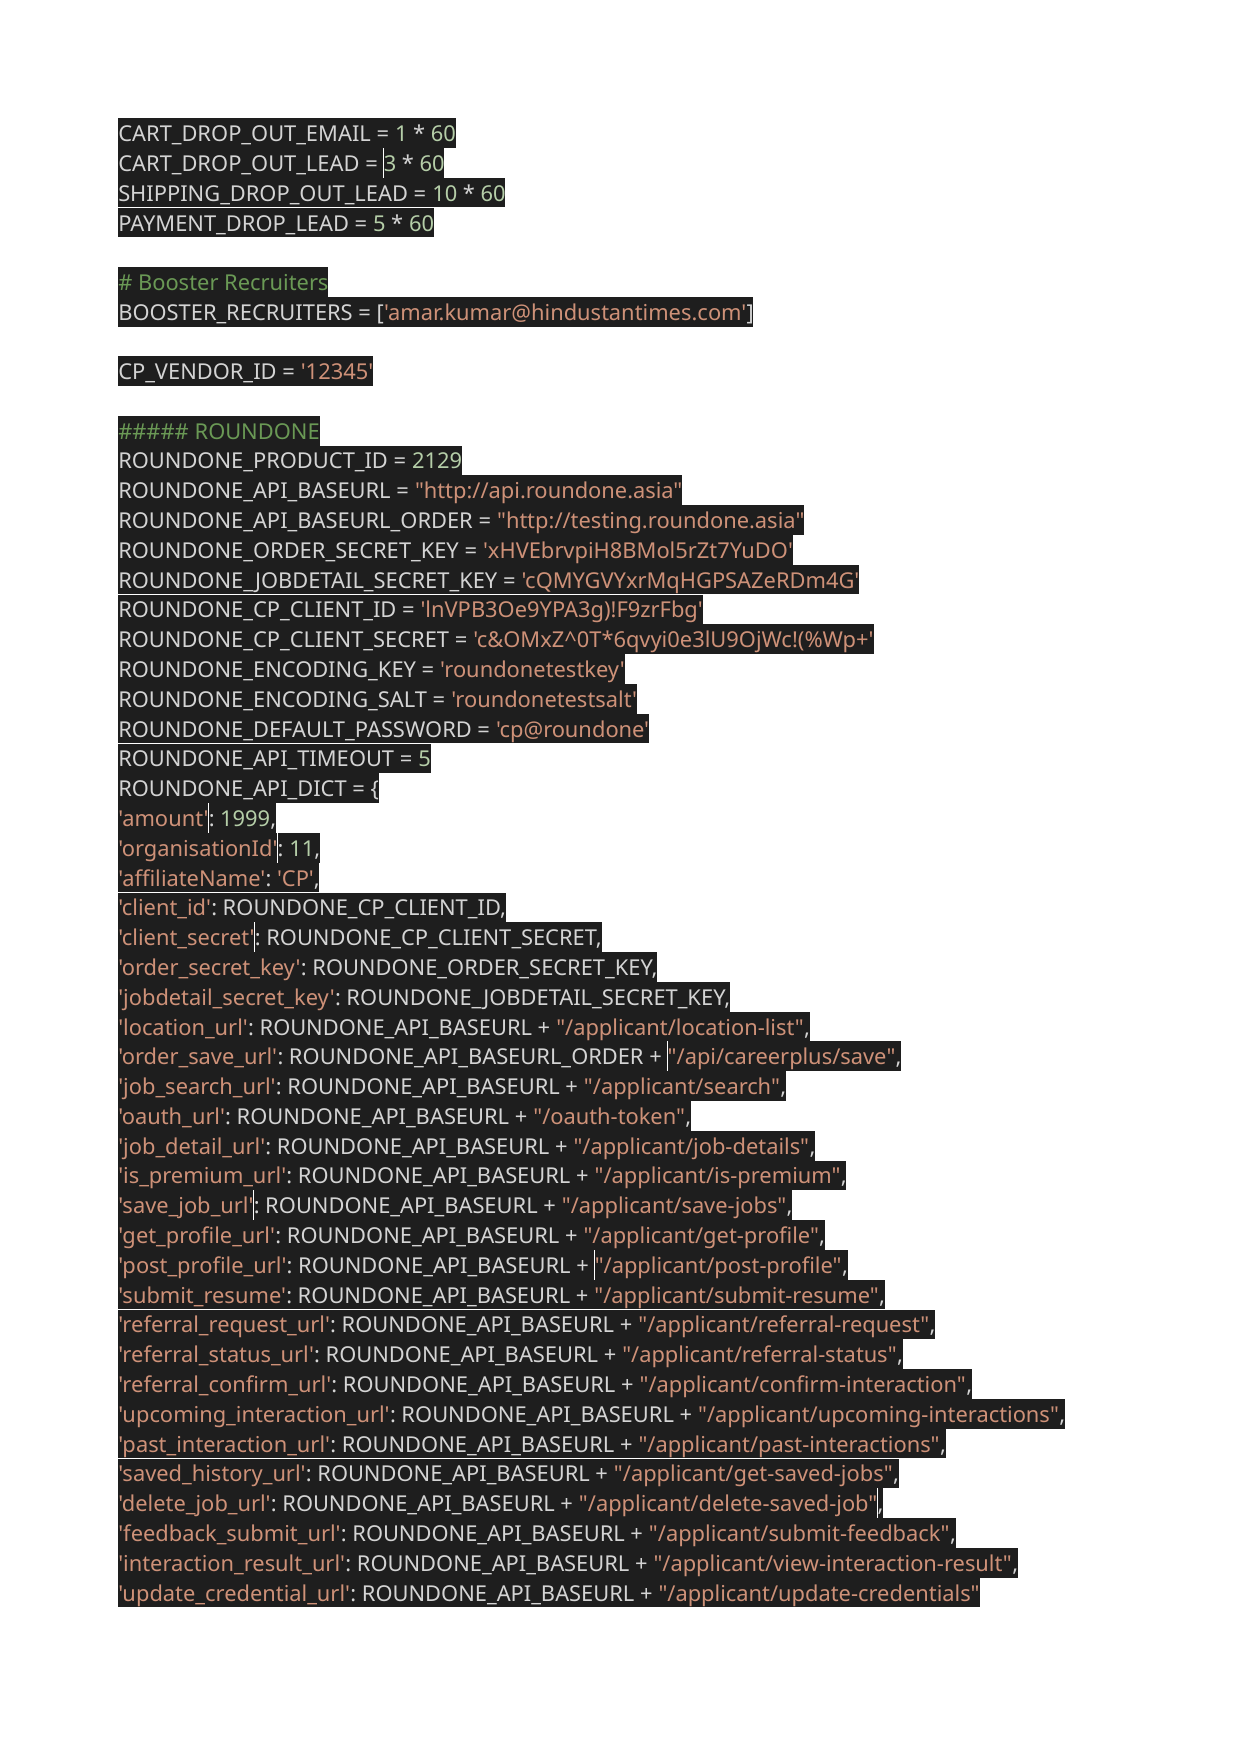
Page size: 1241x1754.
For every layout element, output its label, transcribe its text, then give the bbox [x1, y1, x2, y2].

text 'client_id': ROUNDONE_CP_CLIENT_ID, [118, 892, 1122, 922]
text 'oauth_url': ROUNDONE_API_BASEURL + "/oauth-token", [118, 1101, 1122, 1131]
text 'saved_history_url': ROUNDONE_API_BASEURL + "/applicant/get-saved-jobs", [118, 1458, 1122, 1488]
text CART_DROP_OUT_EMAIL = 1 * 60 [118, 118, 1122, 148]
text ROUNDONE_DEFAULT_PASSWORD = 'cp@roundone' [118, 714, 1122, 743]
text ##### ROUNDONE [118, 416, 1122, 446]
text 'save_job_url': ROUNDONE_API_BASEURL + "/applicant/save-jobs", [118, 1190, 1122, 1220]
text 'update_credential_url': ROUNDONE_API_BASEURL + "/applicant/update-credentials" [118, 1578, 1122, 1607]
text 'interaction_result_url': ROUNDONE_API_BASEURL + "/applicant/view-interaction-result", [118, 1548, 1122, 1578]
text 'affiliateName': 'CP', [118, 863, 1122, 892]
text ROUNDONE_JOBDETAIL_SECRET_KEY = 'cQMYGVYxrMqHGPSAZeRDm4G' [118, 565, 1122, 594]
text ROUNDONE_API_BASEURL_ORDER = "http://testing.roundone.asia" [118, 505, 1122, 535]
text ROUNDONE_API_TIMEOUT = 5 [118, 743, 1122, 773]
text 'past_interaction_url': ROUNDONE_API_BASEURL + "/applicant/past-interactions", [118, 1429, 1122, 1458]
text 'client_secret': ROUNDONE_CP_CLIENT_SECRET, [118, 922, 1122, 952]
text ROUNDONE_API_DICT = { [118, 773, 1122, 803]
text ROUNDONE_ENCODING_SALT = 'roundonetestsalt' [118, 684, 1122, 714]
text ROUNDONE_CP_CLIENT_ID = 'lnVPB3Oe9YPA3g)!F9zrFbg' [118, 594, 1122, 624]
text 'order_secret_key': ROUNDONE_ORDER_SECRET_KEY, [118, 952, 1122, 982]
text 'feedback_submit_url': ROUNDONE_API_BASEURL + "/applicant/submit-feedback", [118, 1518, 1122, 1548]
text ROUNDONE_ENCODING_KEY = 'roundonetestkey' [118, 654, 1122, 684]
text 'get_profile_url': ROUNDONE_API_BASEURL + "/applicant/get-profile", [118, 1220, 1122, 1250]
text CP_VENDOR_ID = '12345' [118, 356, 1122, 386]
text # Booster Recruiters [118, 267, 1122, 297]
text ROUNDONE_PRODUCT_ID = 2129 [118, 446, 1122, 475]
text ROUNDONE_ORDER_SECRET_KEY = 'xHVEbrvpiH8BMol5rZt7YuDO' [118, 535, 1122, 565]
text 'submit_resume': ROUNDONE_API_BASEURL + "/applicant/submit-resume", [118, 1280, 1122, 1309]
text PAYMENT_DROP_LEAD = 5 * 60 [118, 207, 1122, 237]
text 'job_search_url': ROUNDONE_API_BASEURL + "/applicant/search", [118, 1071, 1122, 1101]
text 'location_url': ROUNDONE_API_BASEURL + "/applicant/location-list", [118, 1012, 1122, 1041]
text 'is_premium_url': ROUNDONE_API_BASEURL + "/applicant/is-premium", [118, 1161, 1122, 1190]
text 'organisationId': 11, [118, 833, 1122, 863]
text 'referral_confirm_url': ROUNDONE_API_BASEURL + "/applicant/confirm-interaction", [118, 1369, 1122, 1399]
text 'job_detail_url': ROUNDONE_API_BASEURL + "/applicant/job-details", [118, 1131, 1122, 1161]
text 'post_profile_url': ROUNDONE_API_BASEURL + "/applicant/post-profile", [118, 1250, 1122, 1280]
text 'referral_request_url': ROUNDONE_API_BASEURL + "/applicant/referral-request", [118, 1309, 1122, 1339]
text 'referral_status_url': ROUNDONE_API_BASEURL + "/applicant/referral-status", [118, 1339, 1122, 1369]
text SHIPPING_DROP_OUT_LEAD = 10 * 60 [118, 178, 1122, 207]
text BOOSTER_RECRUITERS = ['amar.kumar@hindustantimes.com'] [118, 297, 1122, 327]
text ROUNDONE_API_BASEURL = "http://api.roundone.asia" [118, 475, 1122, 505]
text ROUNDONE_CP_CLIENT_SECRET = 'c&OMxZ^0T*6qvyi0e3lU9OjWc!(%Wp+' [118, 624, 1122, 654]
text 'order_save_url': ROUNDONE_API_BASEURL_ORDER + "/api/careerplus/save", [118, 1041, 1122, 1071]
text 'jobdetail_secret_key': ROUNDONE_JOBDETAIL_SECRET_KEY, [118, 982, 1122, 1012]
text 'amount': 1999, [118, 803, 1122, 833]
text 'delete_job_url': ROUNDONE_API_BASEURL + "/applicant/delete-saved-job", [118, 1488, 1122, 1518]
text CART_DROP_OUT_LEAD = 3 * 60 [118, 148, 1122, 178]
text 'upcoming_interaction_url': ROUNDONE_API_BASEURL + "/applicant/upcoming-interactions", [118, 1399, 1122, 1429]
